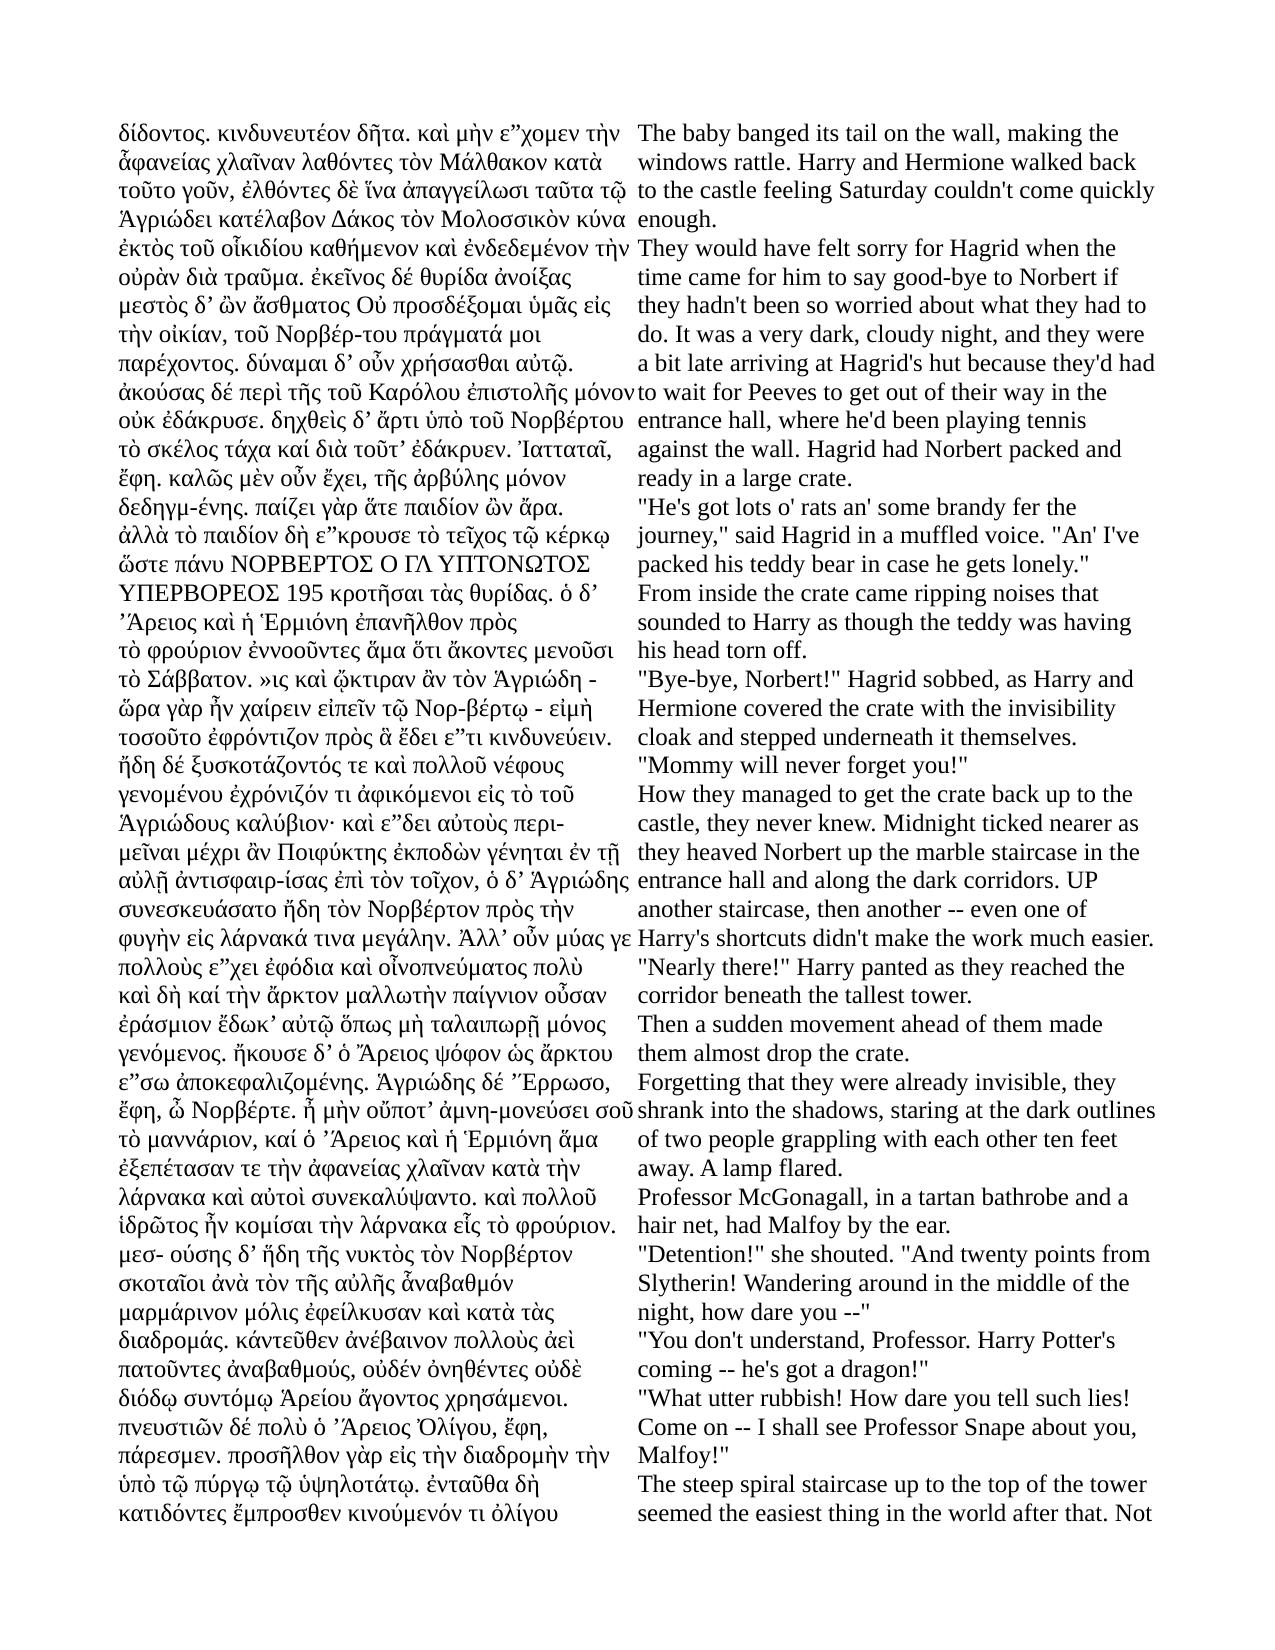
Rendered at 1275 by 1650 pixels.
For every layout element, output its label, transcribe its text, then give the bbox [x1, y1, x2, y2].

table_cell δίδοντος. κινδυνευτέον δῆτα. καὶ μὴν ε”χομεν τὴν ἇφανείας χλαῖναν λαθόντες τὸν Μάλθακον κατὰ τοῦτο γοῦν, ἐλθόντες δὲ ἵνα ἀπαγγείλωσι ταῦτα τῷ Ἁγριώδει κατέλαβον Δάκος τὸν Μολοσσικὸν κύνα ἐκτὸς τοῦ οἷκιδίου καθήμενον καὶ ἐνδεδεμένον τὴν οὐρὰν διὰ τραῦμα. ἐκεῖνος δέ θυρίδα ἀνοίξας μεστὸς δ’ ὢν ἄσθματος Οὐ προσδέξομαι ὑμᾶς εἰς τὴν οἰκίαν, τοῦ Νορβέρ-του πράγματά μοι παρέχοντος. δύναμαι δ’ οὖν χρήσασθαι αὐτῷ. ἀκούσας δέ περὶ τῆς τοῦ Καρόλου ἐπιστολῆς μόνον οὐκ ἐδάκρυσε. δηχθεὶς δ’ ἄρτι ὑπὸ τοῦ Νορβέρτου τὸ σκέλος τάχα καί διὰ τοῦτ’ ἐδάκρυεν. Ἰατταταῖ, ἔφη. καλῶς μὲν οὖν ἔχει, τῆς ἀρβύλης μόνον δεδηγμ-ένης. παίζει γὰρ ἅτε παιδίον ὢν ἄρα. ἀλλὰ τὸ παιδίον δὴ ε”κρουσε τὸ τεῖχος τῷ κέρκῳ ὥστε πάνυ ΝΟΡΒΕΡΤΟΣ Ο ΓΛ ΥΠΤΟΝΩΤΟΣ ΥΠΕΡΒΟΡΕΟΣ 195 κροτῆσαι τὰς θυρίδας. ὁ δ’ ’Άρειος καὶ ἡ Ἑρμιόνη ἐπανῆλθον πρὸς τὸ φρούριον ἐννοοῦντες ἅμα ὅτι ἄκοντες μενοῦσι τὸ Σάββατον. »ις καὶ ᾤκτιραν ἂν τὸν Ἁγριώδη - ὥρα γὰρ ἦν χαίρειν εἰπεῖν τῷ Νορ-βέρτῳ - εἰμὴ τοσοῦτο ἐφρόντιζον πρὸς ἃ ἔδει ε”τι κινδυνεύειν. ἤδη δέ ξυσκοτάζοντός τε καὶ πολλοῦ νέφους γενομένου ἐχρόνιζόν τι ἀφικόμενοι εἰς τὸ τοῦ Ἁγριώδους καλύβιον· καὶ ε”δει αὐτοὺς περι- μεῖναι μέχρι ἂν Ποιφύκτης ἐκποδὼν γένηται ἐν τῇ αὐλῇ ἀντισφαιρ-ίσας ἐπὶ τὸν τοῖχον, ὁ δ’ Ἁγριώδης συνεσκευάσατο ἤδη τὸν Νορβέρτον πρὸς τὴν φυγὴν εἰς λάρνακά τινα μεγάλην. Ἀλλ’ οὖν μύας γε πολλοὺς ε”χει ἐφόδια καὶ οἶνοπνεύματος πολὺ καὶ δὴ καί τὴν ἄρκτον μαλλωτὴν παίγνιον οὖσαν ἐράσμιον ἔδωκ’ αὐτῷ ὅπως μὴ ταλαιπωρῇ μόνος γενόμενος. ἤκουσε δ’ ὁ Ἄρειος ψόφον ὡς ἄρκτου ε”σω ἀποκεφαλιζομένης. Ἁγριώδης δέ ’Έρρωσο, ἔφη, ὦ Νορβέρτε. ἦ μὴν οὔποτ’ ἀμνη-μονεύσει σοῦ τὸ μαννάριον, καί ὁ ’Άρειος καὶ ἡ Ἑρμιόνη ἅμα ἐξεπέτασαν τε τὴν ἀφανείας χλαῖναν κατὰ τὴν λάρνακα καὶ αὐτοὶ συνεκαλύψαντο. καὶ πολλοῦ ἱδρῶτος ἦν κομίσαι τὴν λάρνακα εἷς τὸ φρούριον. μεσ- ούσης δ’ ἥδη τῆς νυκτὸς τὸν Νορβέρτον σκοταῖοι ἀνὰ τὸν τῆς αὐλῆς ἇναβαθμόν μαρμάρινον μόλις ἐφείλκυσαν καὶ κατὰ τὰς διαδρομάς. κάντεῦθεν ἀνέβαινον πολλοὺς ἀεὶ πατοῦντες ἀναβαθμούς, οὐδέν ὀνηθέντες οὐδὲ διόδῳ συντόμῳ Ἁρείου ἄγοντος χρησάμενοι. πνευστιῶν δέ πολὺ ὁ ’Άρειος Ὀλίγου, ἔφη, πάρεσμεν. προσῆλθον γὰρ εἰς τὴν διαδρομὴν τὴν ὑπὸ τῷ πύργῳ τῷ ὑψηλοτάτῳ. ἐνταῦθα δὴ κατιδόντες ἔμπροσθεν κινούμενόν τι ὀλίγου [118, 118, 637, 1527]
table_cell The baby banged its tail on the wall, making the windows rattle. Harry and Hermione walked back to the castle feeling Saturday couldn't come quickly enough. They would have felt sorry for Hagrid when the time came for him to say good-bye to Norbert if they hadn't been so worried about what they had to do. It was a very dark, cloudy night, and they were a bit late arriving at Hagrid's hut because they'd had to wait for Peeves to get out of their way in the entrance hall, where he'd been playing tennis against the wall. Hagrid had Norbert packed and ready in a large crate. "He's got lots o' rats an' some brandy fer the journey," said Hagrid in a muffled voice. "An' I've packed his teddy bear in case he gets lonely." From inside the crate came ripping noises that sounded to Harry as though the teddy was having his head torn off. "Bye-bye, Norbert!" Hagrid sobbed, as Harry and Hermione covered the crate with the invisibility cloak and stepped underneath it themselves. "Mommy will never forget you!" How they managed to get the crate back up to the castle, they never knew. Midnight ticked nearer as they heaved Norbert up the marble staircase in the entrance hall and along the dark corridors. UP another staircase, then another -- even one of Harry's shortcuts didn't make the work much easier. "Nearly there!" Harry panted as they reached the corridor beneath the tallest tower. Then a sudden movement ahead of them made them almost drop the crate. Forgetting that they were already invisible, they shrank into the shadows, staring at the dark outlines of two people grappling with each other ten feet away. A lamp flared. Professor McGonagall, in a tartan bathrobe and a hair net, had Malfoy by the ear. "Detention!" she shouted. "And twenty points from Slytherin! Wandering around in the middle of the night, how dare you --" "You don't understand, Professor. Harry Potter's coming -- he's got a dragon!" "What utter rubbish! How dare you tell such lies! Come on -- I shall see Professor Snape about you, Malfoy!" The steep spiral staircase up to the top of the tower seemed the easiest thing in the world after that. Not [637, 118, 1157, 1527]
